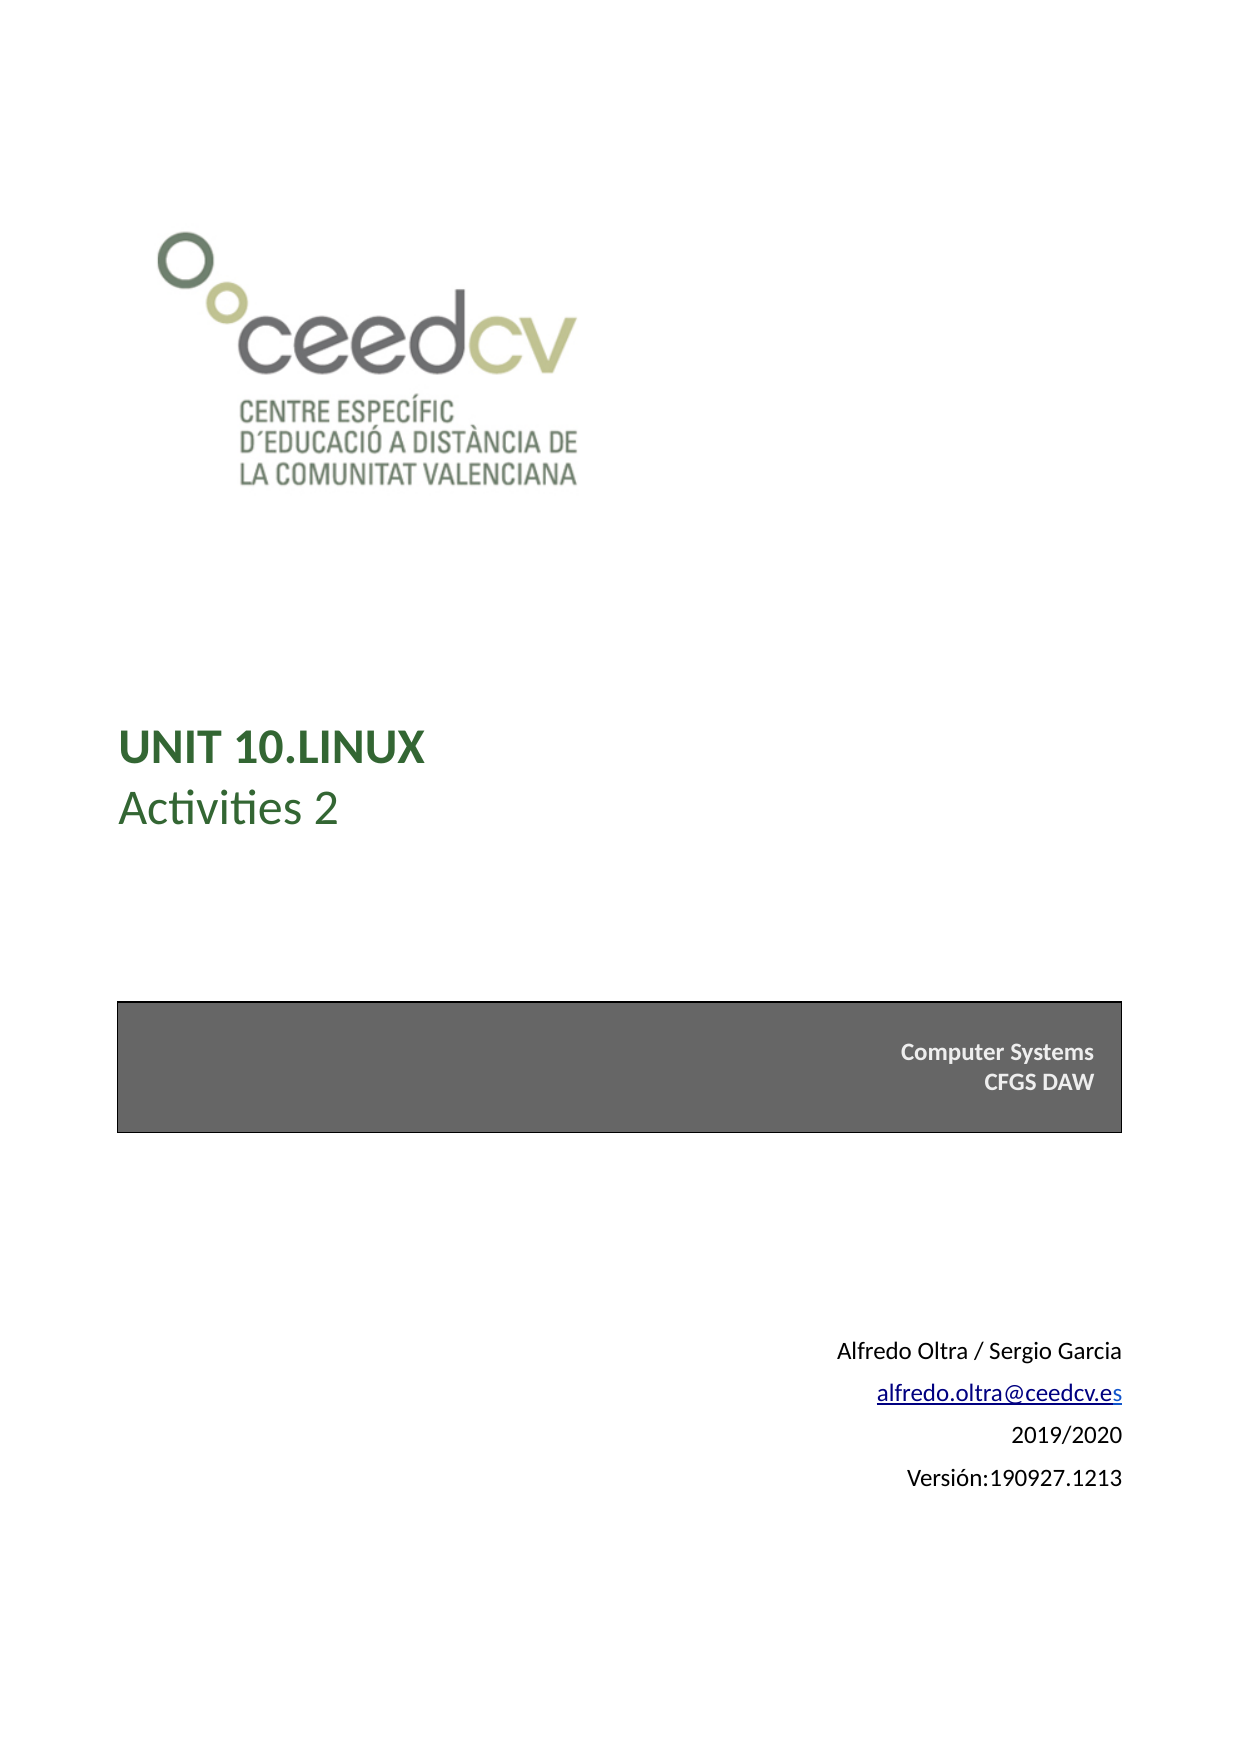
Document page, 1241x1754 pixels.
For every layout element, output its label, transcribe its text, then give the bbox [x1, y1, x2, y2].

text alfredo.oltra@ceedcv.es [231, 1377, 1122, 1408]
text Alfredo Oltra / Sergio Garcia [231, 1335, 1122, 1365]
text Unit 10.Linux [118, 714, 1122, 776]
text Versión:190927.1213 [118, 1462, 1122, 1493]
text CFGS DAW [121, 1066, 1094, 1097]
text Computer Systems [121, 1036, 1094, 1066]
text 2019/2020 [118, 1420, 1122, 1450]
picture [118, 204, 681, 514]
text Activities 2 [118, 776, 1122, 837]
